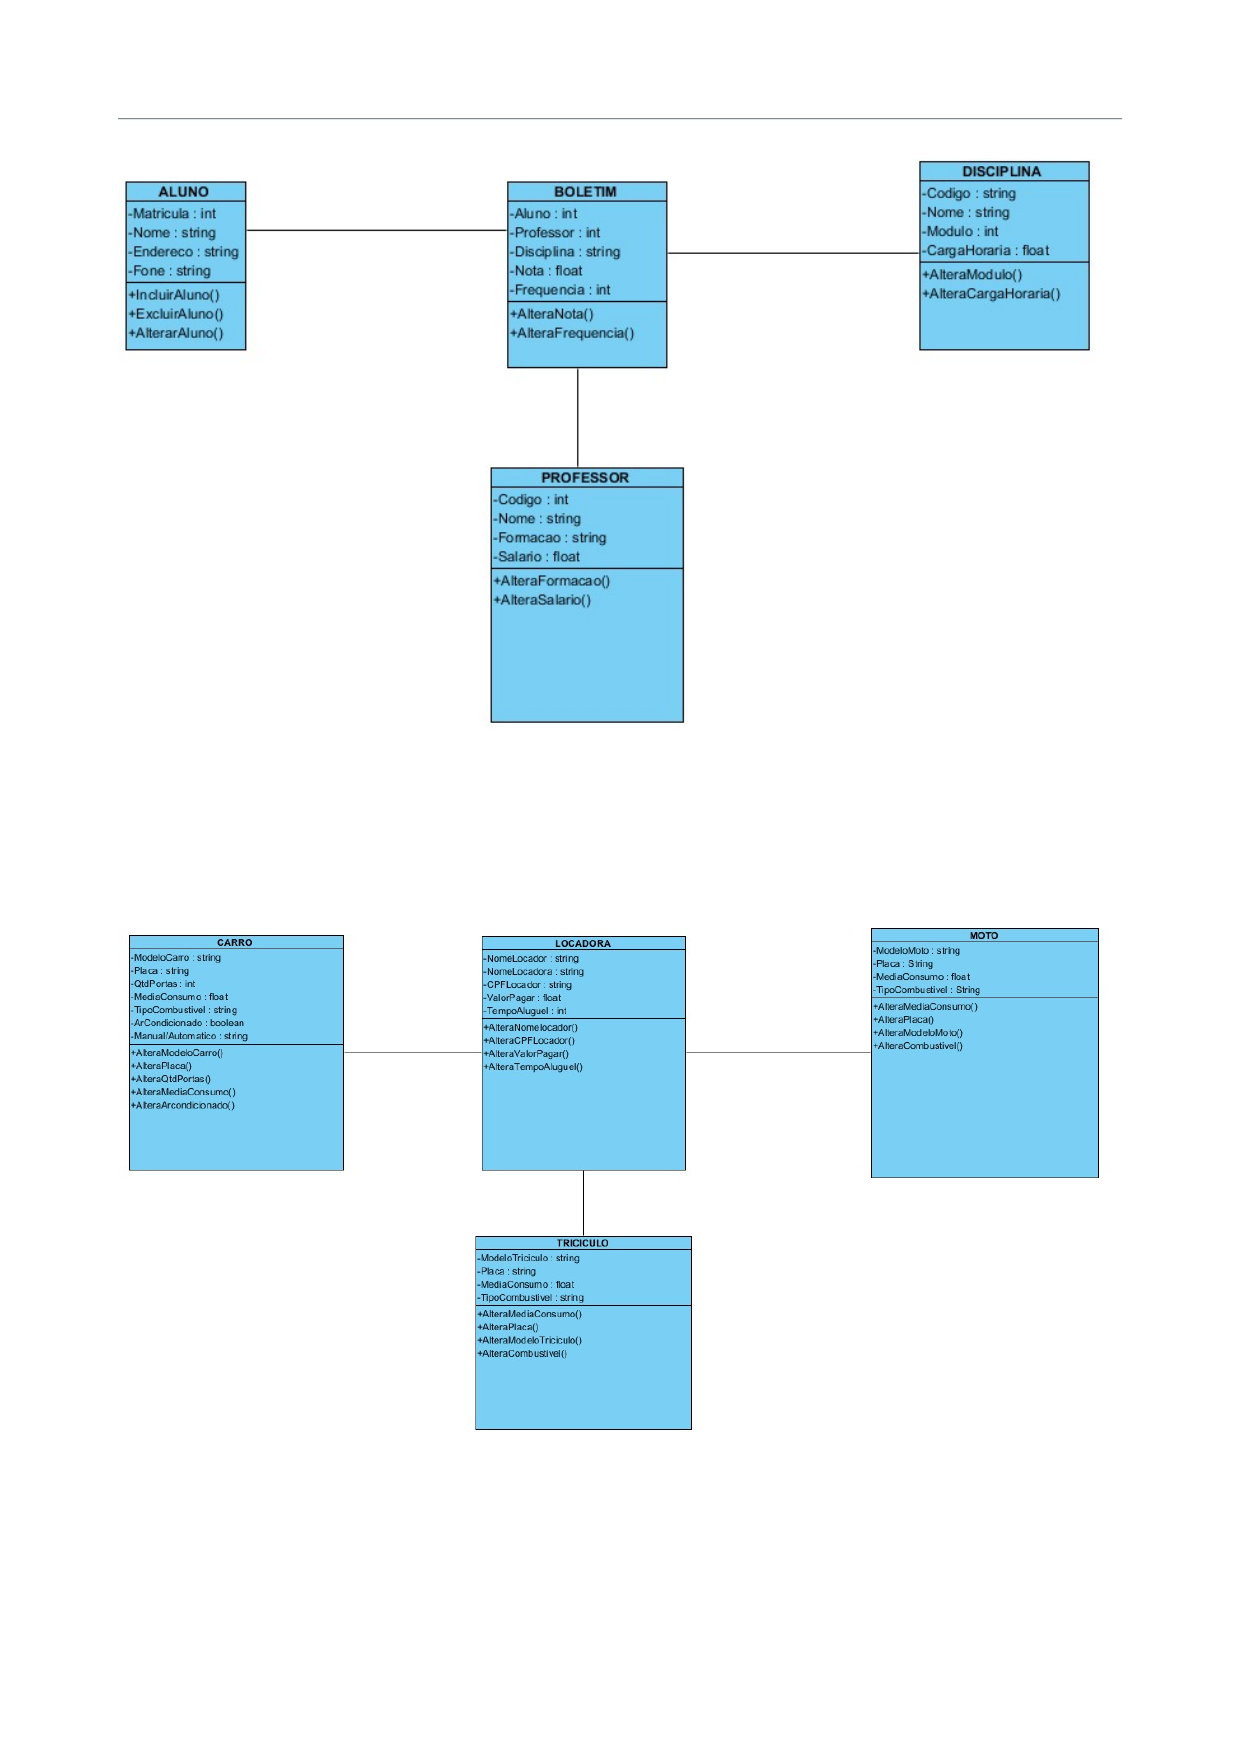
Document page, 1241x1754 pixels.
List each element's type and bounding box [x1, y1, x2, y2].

picture [118, 118, 1123, 742]
picture [118, 914, 1123, 1434]
